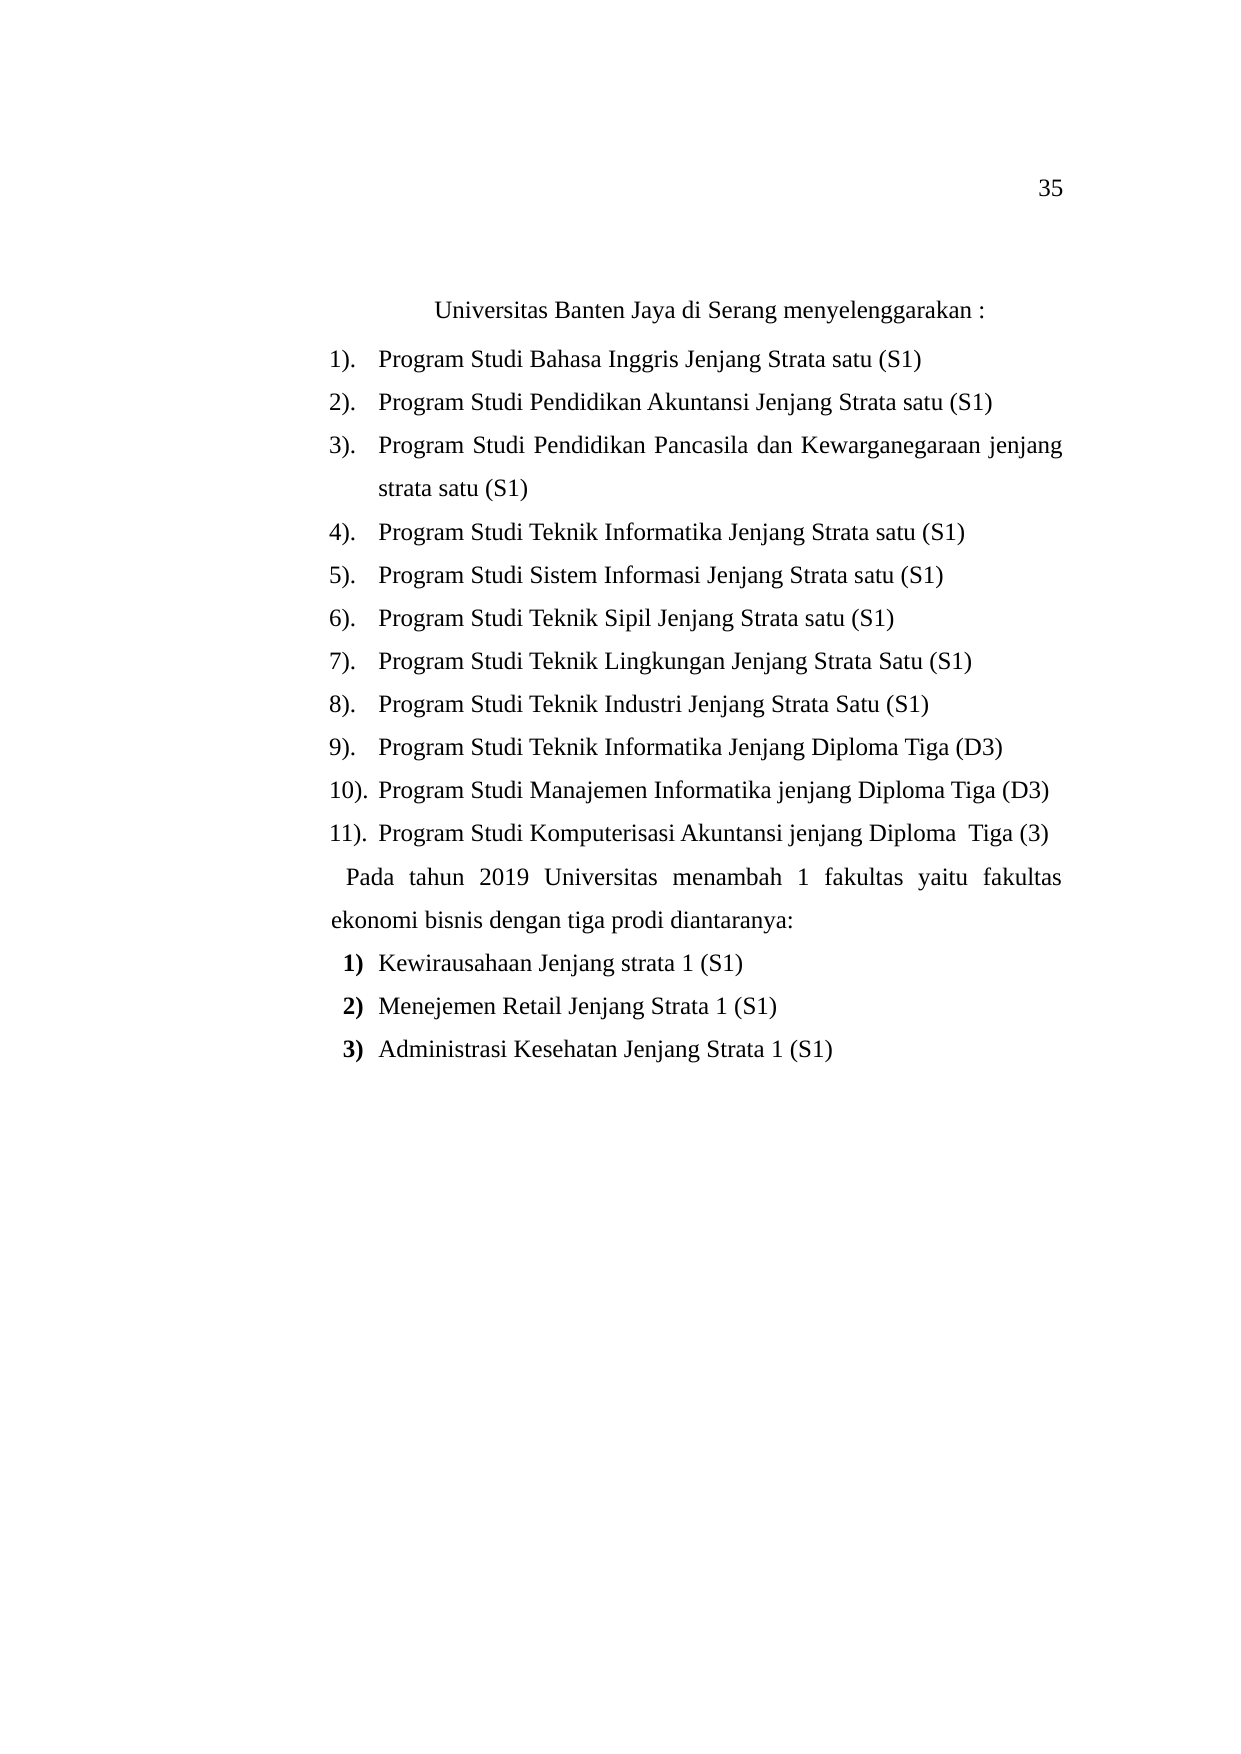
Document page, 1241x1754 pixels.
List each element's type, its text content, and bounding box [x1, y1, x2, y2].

list Program Studi Teknik Informatika Jenjang Strata satu (S1) [329, 517, 1063, 545]
list Program Studi Pendidikan Akuntansi Jenjang Strata satu (S1) [329, 387, 1063, 416]
list Administrasi Kesehatan Jenjang Strata 1 (S1) [343, 1034, 1063, 1063]
list Menejemen Retail Jenjang Strata 1 (S1) [343, 991, 1063, 1020]
list Program Studi Pendidikan Pancasila dan Kewarganegaraan jenjang strata satu (S1) [329, 430, 1063, 502]
text Universitas Banten Jaya di Serang menyelenggarakan : [387, 295, 1063, 324]
list Program Studi Teknik Lingkungan Jenjang Strata Satu (S1) [329, 646, 1063, 675]
list Program Studi Bahasa Inggris Jenjang Strata satu (S1) [329, 344, 1063, 373]
list Program Studi Teknik Informatika Jenjang Diploma Tiga (D3) [329, 732, 1063, 761]
list Program Studi Manajemen Informatika jenjang Diploma Tiga (D3) [329, 775, 1063, 804]
list Program Studi Komputerisasi Akuntansi jenjang Diploma Tiga (3) [329, 818, 1063, 847]
list Kewirausahaan Jenjang strata 1 (S1) [343, 948, 1063, 977]
text Pada tahun 2019 Universitas menambah 1 fakultas yaitu fakultas ekonomi bisnis dengan tiga prodi diantaranya: [331, 862, 1063, 933]
list Program Studi Teknik Sipil Jenjang Strata satu (S1) [329, 603, 1063, 632]
list Program Studi Teknik Industri Jenjang Strata Satu (S1) [329, 689, 1063, 718]
list Program Studi Sistem Informasi Jenjang Strata satu (S1) [329, 560, 1063, 588]
